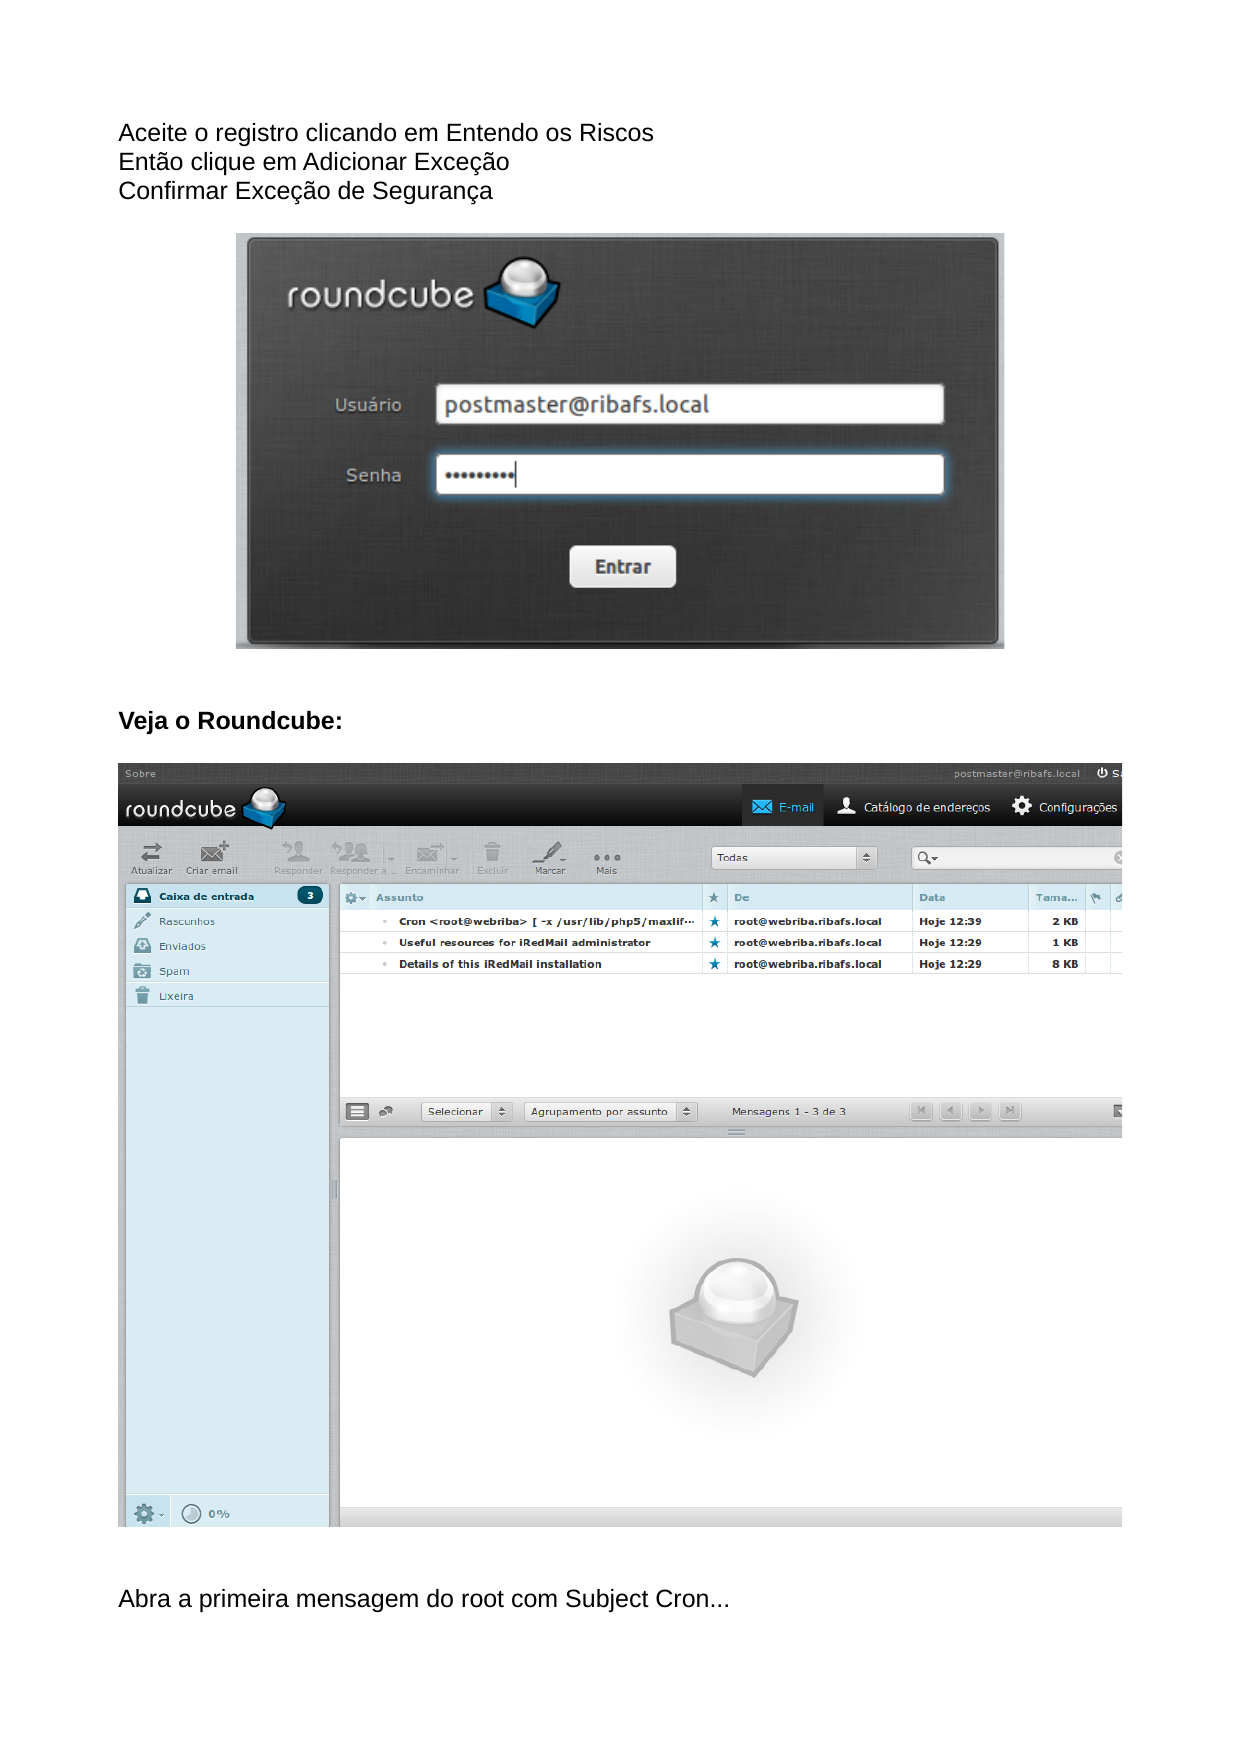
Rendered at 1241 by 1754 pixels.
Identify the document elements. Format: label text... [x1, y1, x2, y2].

text Abra a primeira mensagem do root com Subject Cron... [118, 1584, 1122, 1612]
text Veja o Roundcube: [118, 706, 1122, 735]
text Aceite o registro clicando em Entendo os Riscos [118, 118, 1122, 147]
picture [235, 233, 1005, 649]
text Então clique em Adicionar Exceção [118, 147, 1122, 176]
text Confirmar Exceção de Segurança [118, 176, 1122, 204]
picture [118, 763, 1123, 1527]
